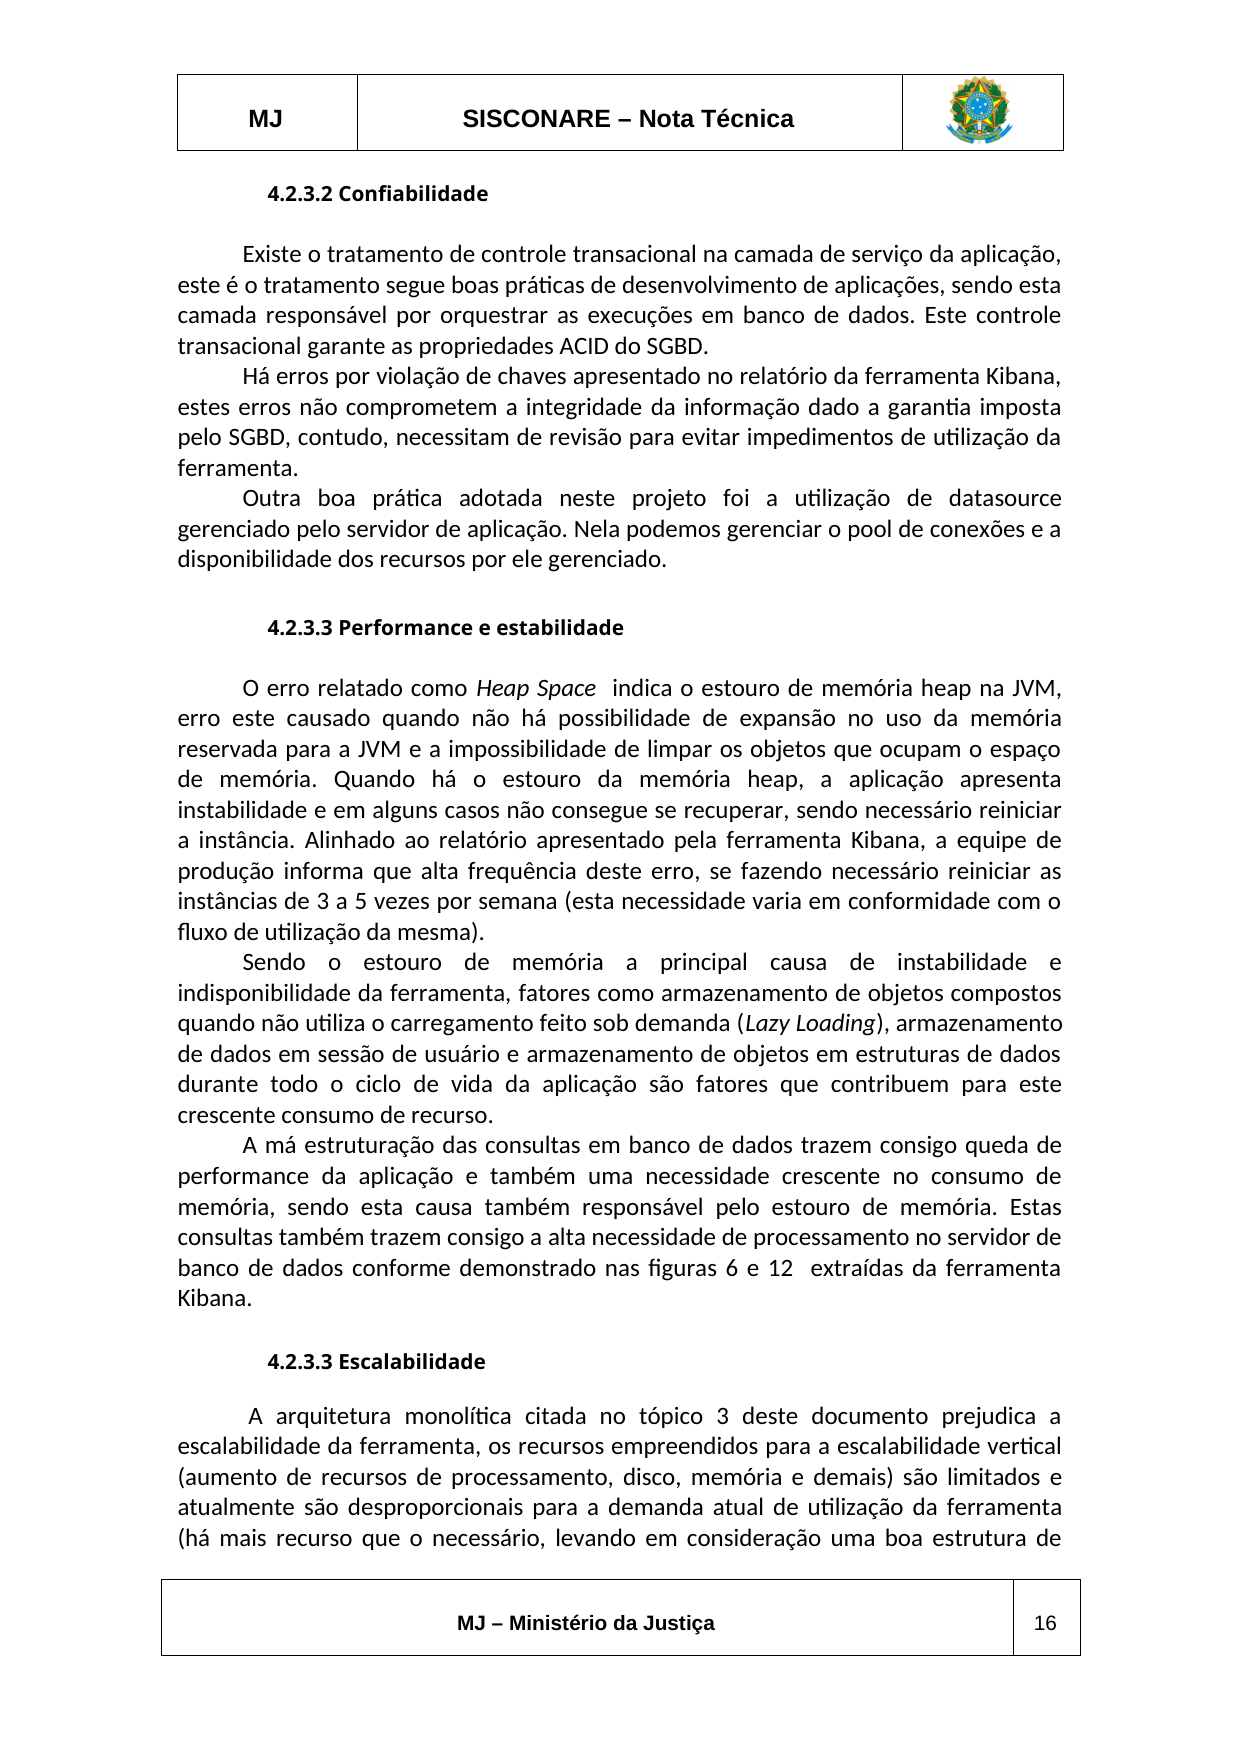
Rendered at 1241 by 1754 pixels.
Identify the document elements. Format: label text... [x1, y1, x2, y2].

text A má estruturação das consultas em banco de dados trazem consigo queda de performance da aplicação e também uma necessidade crescente no consumo de memória, sendo esta causa também responsável pelo estouro de memória. Estas consultas também trazem consigo a alta necessidade de processamento no servidor de banco de dados conforme demonstrado nas figuras 6 e 12 extraídas da ferramenta Kibana. [252, 1282, 1063, 1313]
subtitle 4.2.3.2 Confiabilidade [488, 179, 1063, 208]
text Existe o tratamento de controle transacional na camada de serviço da aplicação, este é o tratamento segue boas práticas de desenvolvimento de aplicações, sendo esta camada responsável por orquestrar as execuções em banco de dados. Este controle transacional garante as propriedades ACID do SGBD. [709, 330, 1063, 360]
text Outra boa prática adotada neste projeto foi a utilização de datasource gerenciado pelo servidor de aplicação. Nela podemos gerenciar o pool de conexões e a disponibilidade dos recursos por ele gerenciado. [177, 482, 1063, 513]
text Outra boa prática adotada neste projeto foi a utilização de datasource gerenciado pelo servidor de aplicação. Nela podemos gerenciar o pool de conexões e a disponibilidade dos recursos por ele gerenciado. [177, 543, 1063, 574]
subtitle 4.2.3.3 Performance e estabilidade [177, 613, 267, 641]
subtitle 4.2.3.3 Escalabilidade [177, 1347, 1063, 1376]
text Sendo o estouro de memória a principal causa de instabilidade e indisponibilidade da ferramenta, fatores como armazenamento de objetos compostos quando não utiliza o carregamento feito sob demanda (Lazy Loading), armazenamento de dados em sessão de usuário e armazenamento de objetos em estruturas de dados durante todo o ciclo de vida da aplicação são fatores que contribuem para este crescente consumo de recurso. [494, 1099, 1063, 1129]
text A má estruturação das consultas em banco de dados trazem consigo queda de performance da aplicação e também uma necessidade crescente no consumo de memória, sendo esta causa também responsável pelo estouro de memória. Estas consultas também trazem consigo a alta necessidade de processamento no servidor de banco de dados conforme demonstrado nas figuras 6 e 12 extraídas da ferramenta Kibana. [177, 1129, 1063, 1160]
subtitle 4.2.3.2 Confiabilidade [177, 179, 267, 208]
subtitle 4.2.3.3 Performance e estabilidade [624, 613, 1063, 641]
text O erro relatado como Heap Space indica o estouro de memória heap na JVM, erro este causado quando não há possibilidade de expansão no uso da memória reservada para a JVM e a impossibilidade de limpar os objetos que ocupam o espaço de memória. Quando há o estouro da memória heap, a aplicação apresenta instabilidade e em alguns casos não consegue se recuperar, sendo necessário reiniciar a instância. Alinhado ao relatório apresentado pela ferramenta Kibana, a equipe de produção informa que alta frequência deste erro, se fazendo necessário reiniciar as instâncias de 3 a 5 vezes por semana (esta necessidade varia em conformidade com o fluxo de utilização da mesma). [485, 916, 1063, 946]
picture [944, 75, 1020, 149]
text Há erros por violação de chaves apresentado no relatório da ferramenta Kibana, estes erros não comprometem a integridade da informação dado a garantia imposta pelo SGBD, contudo, necessitam de revisão para evitar impedimentos de utilização da ferramenta. [299, 452, 1063, 482]
